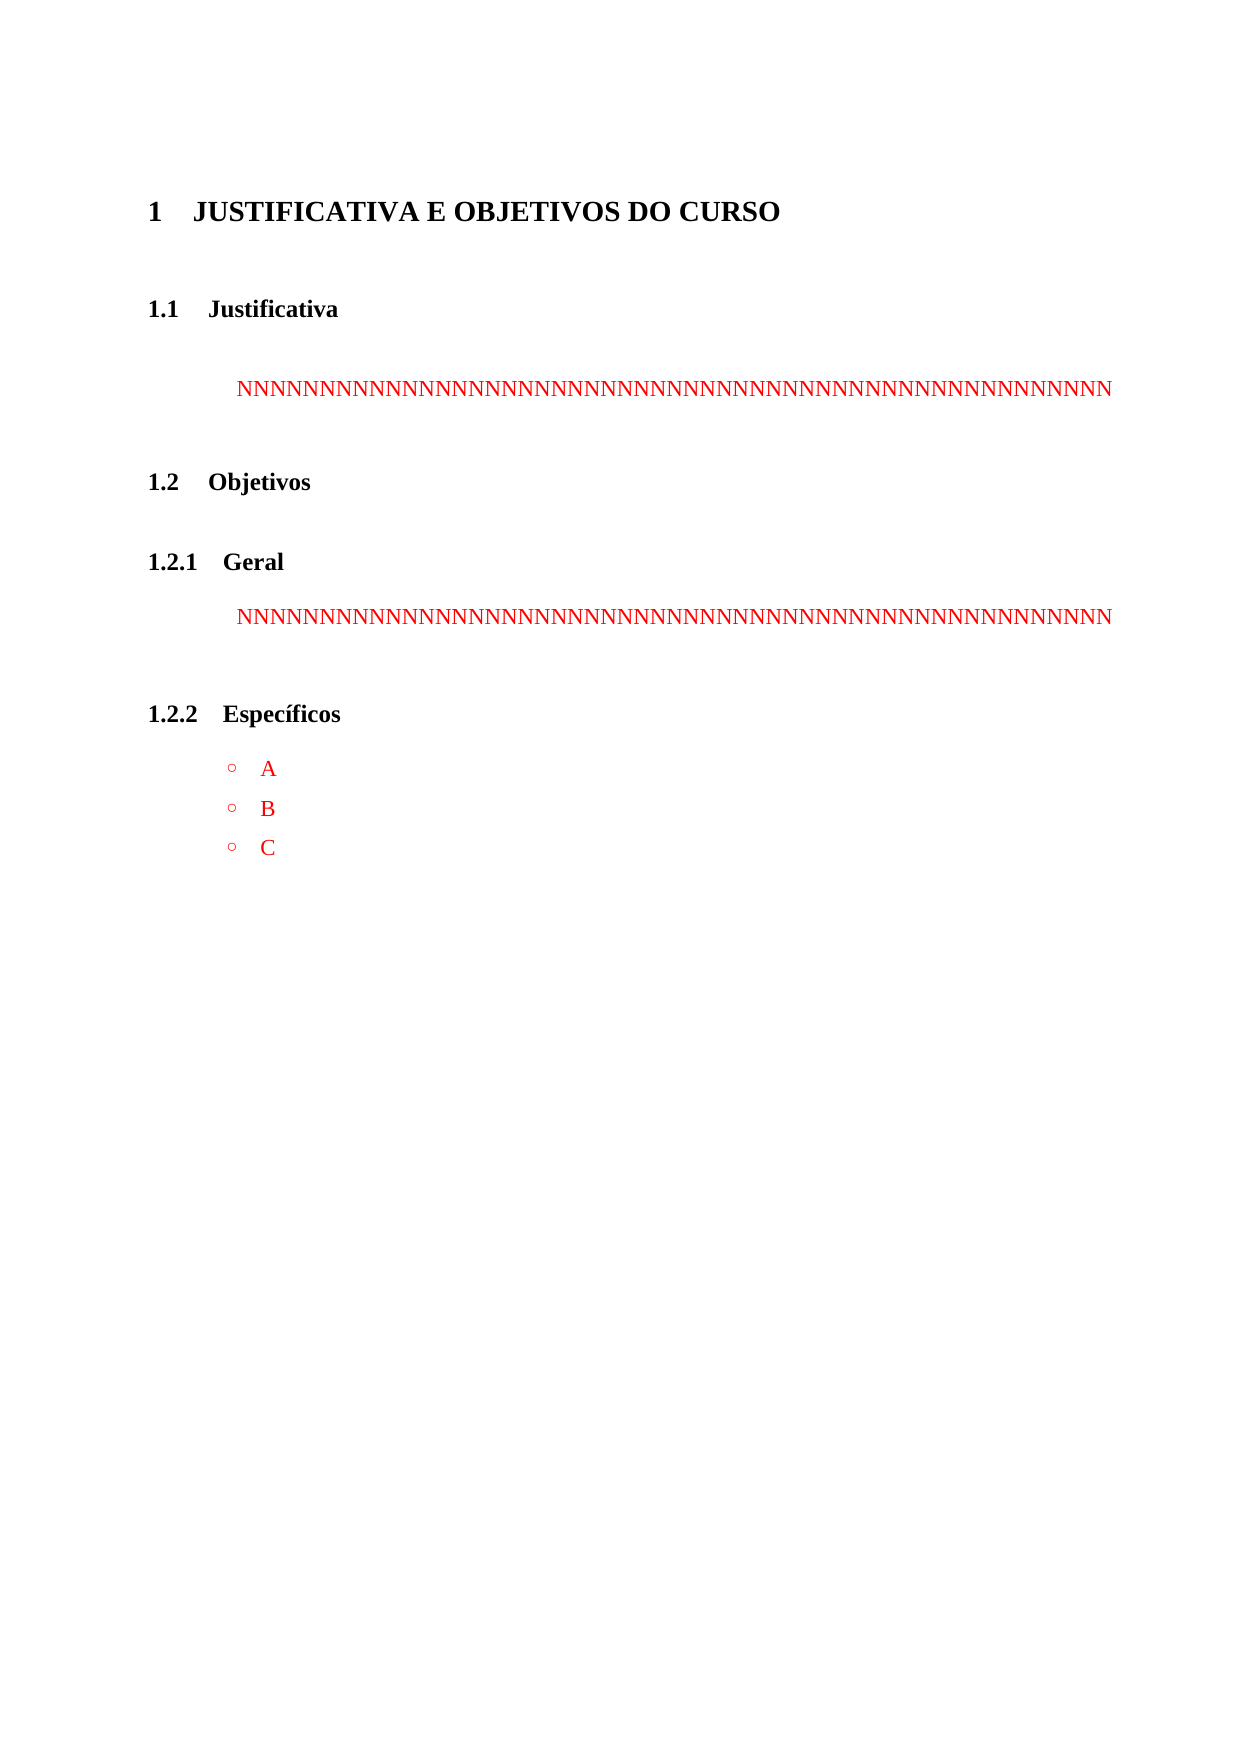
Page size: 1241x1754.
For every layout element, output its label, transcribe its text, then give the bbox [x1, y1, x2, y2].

subtitle Geral [148, 547, 223, 576]
list A [277, 755, 1122, 782]
list B [276, 795, 1122, 821]
subtitle JUSTIFICATIVA E OBJETIVOS DO CURSO [781, 194, 1122, 228]
subtitle Justificativa [148, 294, 1122, 323]
text NNNNNNNNNNNNNNNNNNNNNNNNNNNNNNNNNNNNNNNNNNNNNNNNNNNNN [148, 603, 236, 629]
text NNNNNNNNNNNNNNNNNNNNNNNNNNNNNNNNNNNNNNNNNNNNNNNNNNNNN [148, 375, 236, 401]
subtitle Geral [284, 547, 1122, 576]
list A [223, 755, 260, 782]
subtitle JUSTIFICATIVA E OBJETIVOS DO CURSO [148, 194, 193, 228]
subtitle Específicos [148, 699, 1122, 728]
list C [223, 834, 260, 861]
list B [223, 795, 260, 821]
subtitle Objetivos [311, 467, 1122, 495]
list C [276, 834, 1122, 861]
subtitle Objetivos [148, 467, 208, 495]
